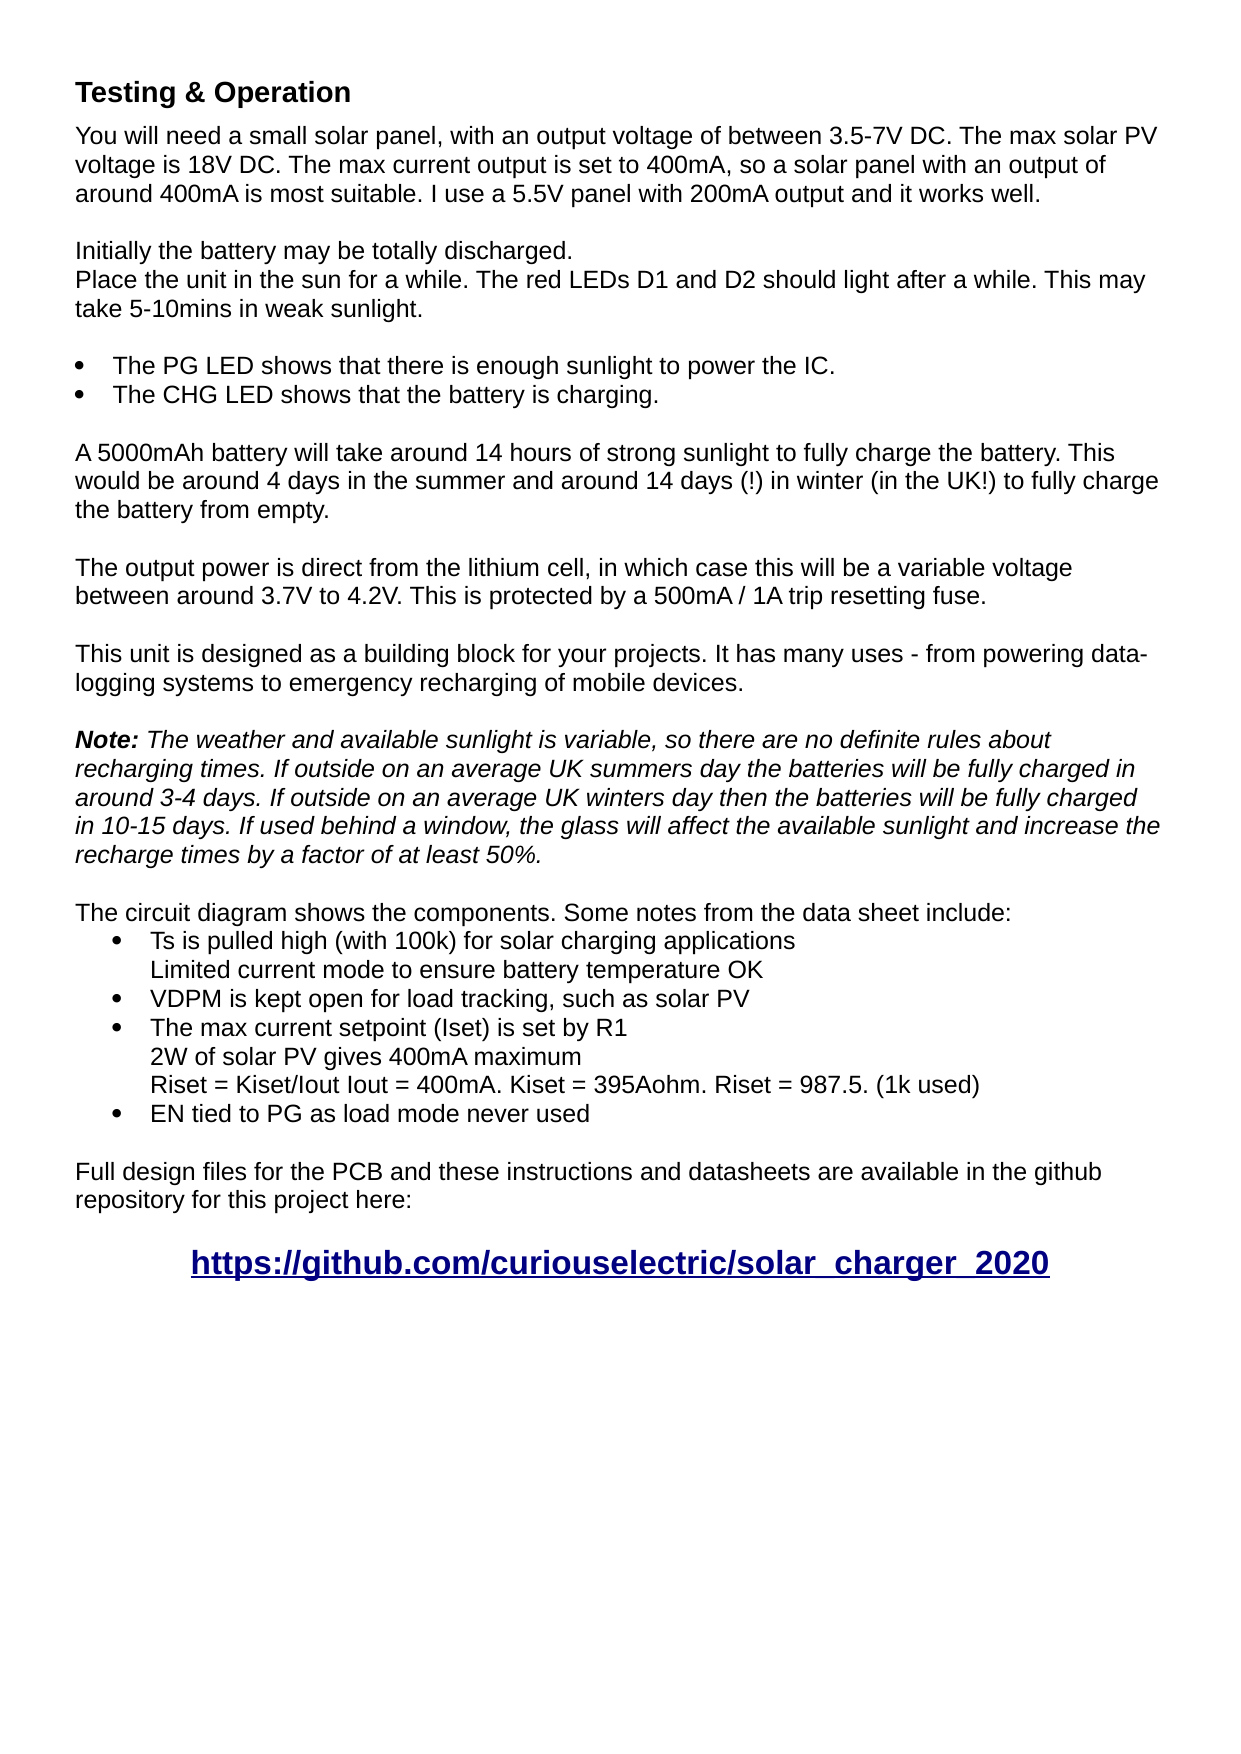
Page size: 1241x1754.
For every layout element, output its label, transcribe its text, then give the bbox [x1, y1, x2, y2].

text The circuit diagram shows the components. Some notes from the data sheet include: [75, 897, 1165, 926]
subtitle Testing & Operation [75, 75, 1165, 108]
text Note: The weather and available sunlight is variable, so there are no definite rules about recharging times. If outside on an average UK summers day the batteries will be fully charged in around 3-4 days. If outside on an average UK winters day then the batteries will be fully charged in 10-15 days. If used behind a window, the glass will affect the available sunlight and increase the recharge times by a factor of at least 50%. [75, 725, 1165, 869]
text https://github.com/curiouselectric/solar_charger_2020 [75, 1243, 1165, 1281]
list The CHG LED shows that the battery is charging. [75, 380, 1165, 409]
text This unit is designed as a building block for your projects. It has many uses - from powering data-logging systems to emergency recharging of mobile devices. [75, 639, 1165, 696]
text Initially the battery may be totally discharged. [75, 236, 1165, 265]
text Place the unit in the sun for a while. The red LEDs D1 and D2 should light after a while. This may take 5-10mins in weak sunlight. [75, 265, 1165, 322]
text The output power is direct from the lithium cell, in which case this will be a variable voltage between around 3.7V to 4.2V. This is protected by a 500mA / 1A trip resetting fuse. [75, 552, 1165, 610]
list The PG LED shows that there is enough sunlight to power the IC. [75, 351, 1165, 380]
list EN tied to PG as load mode never used [112, 1099, 1165, 1128]
list The max current setpoint (Iset) is set by R1 [112, 1013, 1165, 1042]
text Riset = Kiset/Iout Iout = 400mA. Kiset = 395Aohm. Riset = 987.5. (1k used) [150, 1070, 1165, 1099]
text Limited current mode to ensure battery temperature OK [150, 955, 1165, 984]
list VDPM is kept open for load tracking, such as solar PV [112, 984, 1165, 1013]
text You will need a small solar panel, with an output voltage of between 3.5-7V DC. The max solar PV voltage is 18V DC. The max current output is set to 400mA, so a solar panel with an output of around 400mA is most suitable. I use a 5.5V panel with 200mA output and it works well. [75, 121, 1165, 207]
text A 5000mAh battery will take around 14 hours of strong sunlight to fully charge the battery. This would be around 4 days in the summer and around 14 days (!) in winter (in the UK!) to fully charge the battery from empty. [75, 437, 1165, 524]
list Ts is pulled high (with 100k) for solar charging applications [112, 926, 1165, 955]
text 2W of solar PV gives 400mA maximum [150, 1042, 1165, 1070]
text Full design files for the PCB and these instructions and datasheets are available in the github repository for this project here: [75, 1157, 1165, 1214]
